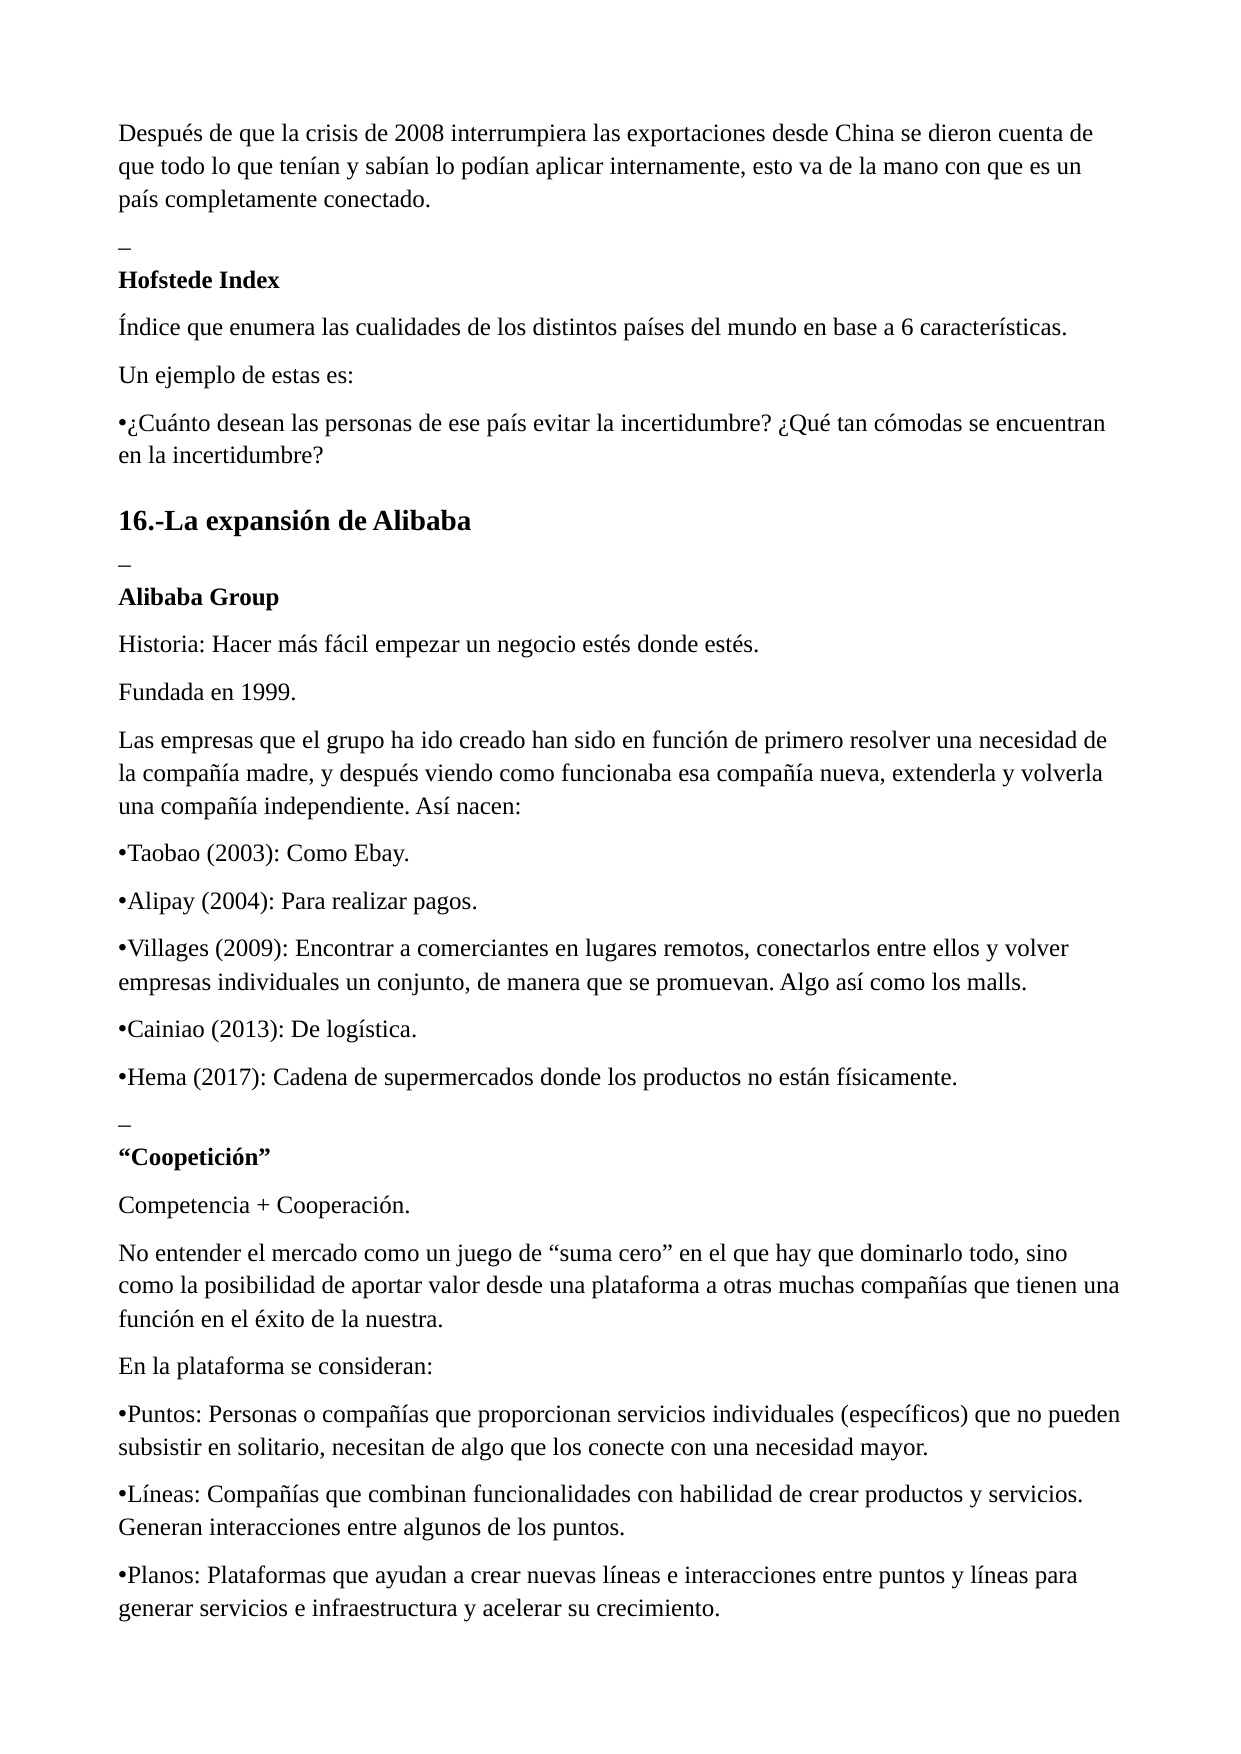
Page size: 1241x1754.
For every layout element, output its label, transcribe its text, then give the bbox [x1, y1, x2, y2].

list Líneas: Compañías que combinan funcionalidades con habilidad de crear productos y servicios. Generan interacciones entre algunos de los puntos. [118, 1479, 1122, 1541]
text Un ejemplo de estas es: [118, 360, 1122, 389]
text Índice que enumera las cualidades de los distintos países del mundo en base a 6 características. [118, 312, 1122, 341]
list ¿Cuánto desean las personas de ese país evitar la incertidumbre? ¿Qué tan cómodas se encuentran en la incertidumbre? [118, 408, 1122, 469]
text Las empresas que el grupo ha ido creado han sido en función de primero resolver una necesidad de la compañía madre, y después viendo como funcionaba esa compañía nueva, extenderla y volverla una compañía independiente. Así nacen: [118, 725, 1122, 819]
list Hema (2017): Cadena de supermercados donde los productos no están físicamente. [118, 1062, 1122, 1091]
text Fundada en 1999. [118, 677, 1122, 706]
list Villages (2009): Encontrar a comerciantes en lugares remotos, conectarlos entre ellos y volver empresas individuales un conjunto, de manera que se promuevan. Algo así como los malls. [118, 933, 1122, 995]
text – Alibaba Group [118, 549, 1122, 611]
text – Hofstede Index [118, 232, 1122, 293]
text Historia: Hacer más fácil empezar un negocio estés donde estés. [118, 629, 1122, 658]
text No entender el mercado como un juego de “suma cero” en el que hay que dominarlo todo, sino como la posibilidad de aportar valor desde una plataforma a otras muchas compañías que tienen una función en el éxito de la nuestra. [118, 1238, 1122, 1332]
list Alipay (2004): Para realizar pagos. [118, 886, 1122, 915]
text – “Coopetición” [118, 1109, 1122, 1171]
subtitle 16.-La expansión de Alibaba [118, 503, 1122, 536]
text Competencia + Cooperación. [118, 1190, 1122, 1219]
text En la plataforma se consideran: [118, 1351, 1122, 1380]
list Puntos: Personas o compañías que proporcionan servicios individuales (específicos) que no pueden subsistir en solitario, necesitan de algo que los conecte con una necesidad mayor. [118, 1399, 1122, 1461]
list Planos: Plataformas que ayudan a crear nuevas líneas e interacciones entre puntos y líneas para generar servicios e infraestructura y acelerar su crecimiento. [118, 1560, 1122, 1622]
list Cainiao (2013): De logística. [118, 1014, 1122, 1043]
text Después de que la crisis de 2008 interrumpiera las exportaciones desde China se dieron cuenta de que todo lo que tenían y sabían lo podían aplicar internamente, esto va de la mano con que es un país completamente conectado. [118, 118, 1122, 213]
list Taobao (2003): Como Ebay. [118, 838, 1122, 867]
